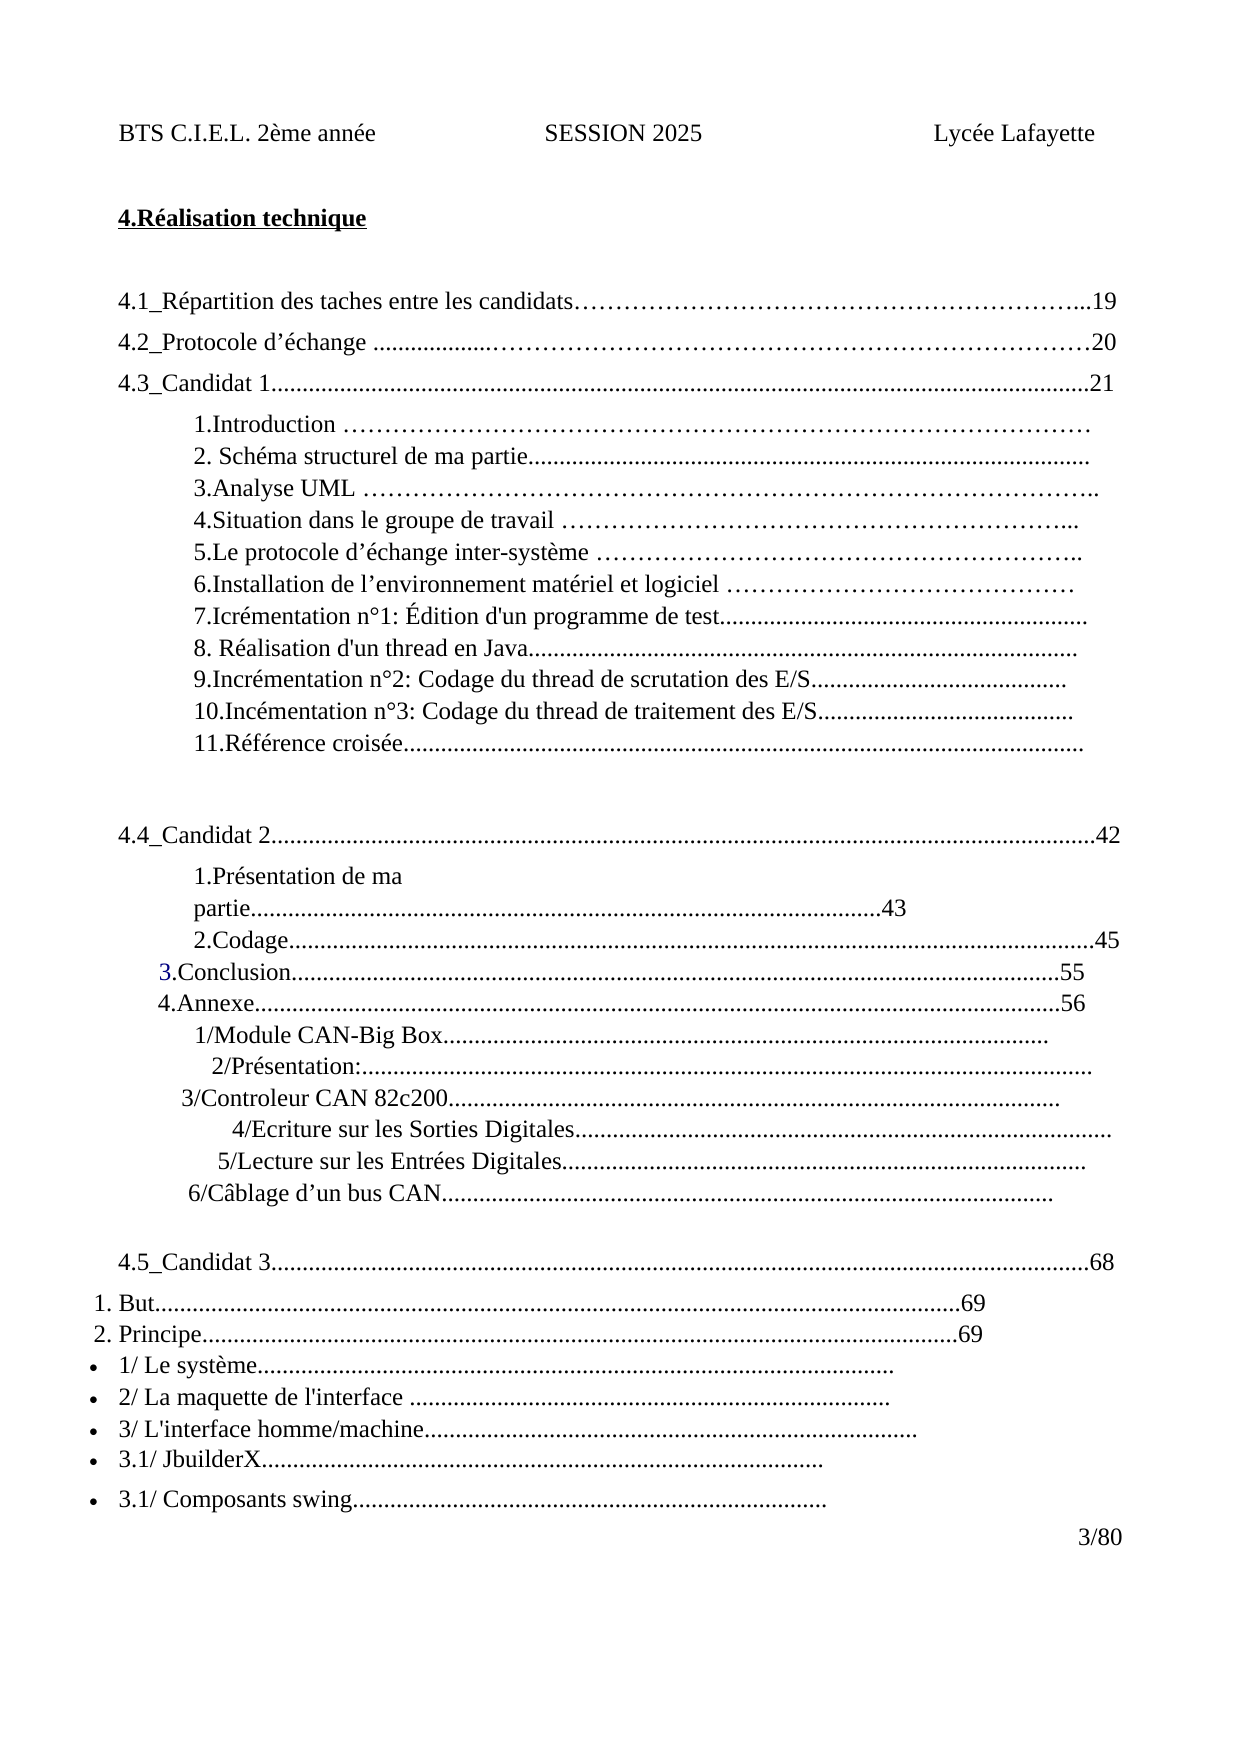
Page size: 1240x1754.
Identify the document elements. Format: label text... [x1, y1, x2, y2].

text 2/Présentation:..................................................................................................................... 3/Controleur CAN 82c200.................................................................................................. [137, 1051, 1105, 1112]
text 3.Conclusion...........................................................................................................................55 4.Annexe.................................................................................................................................56 1/Module CAN-Big Box................................................................................................. [137, 957, 1106, 1048]
text 2.Codage.................................................................................................................................45 [193, 925, 1121, 953]
text 5/Lecture sur les Entrées Digitales.................................................................................... 6/Câblage d’un bus CAN.................................................................................................. [137, 1146, 1105, 1207]
text 2. Schéma structurel de ma partie.......................................................................................... [193, 441, 1121, 470]
list 3/ L'interface homme/machine............................................................................... [89, 1414, 1121, 1442]
text 1.Introduction ……………………………………………………………………………… [193, 409, 1121, 438]
text 4.5_Candidat 3...................................................................................................................................68 [118, 1247, 1121, 1276]
list But.................................................................................................................................69 [93, 1288, 1121, 1317]
text 7.Icrémentation n°1: Édition d'un programme de test........................................................... [193, 601, 1121, 629]
text 4.3_Candidat 1...................................................................................................................................21 [118, 368, 1121, 397]
list 3.1/ JbuilderX.......................................................................................... [89, 1444, 1121, 1473]
text 4.Situation dans le groupe de travail ……………………………………………………... [193, 505, 1121, 534]
text 4.Réalisation technique [118, 203, 1122, 232]
text 8. Réalisation d'un thread en Java........................................................................................ [193, 633, 1121, 661]
text 9.Incrémentation n°2: Codage du thread de scrutation des E/S......................................... [193, 664, 1121, 693]
text 1.Présentation de ma partie.....................................................................................................43 [193, 861, 1121, 922]
text 10.Incémentation n°3: Codage du thread de traitement des E/S......................................... [193, 696, 1121, 725]
list 2/ La maquette de l'interface ............................................................................. [89, 1382, 1121, 1411]
text 4/Ecriture sur les Sorties Digitales...................................................................................... [169, 1114, 1121, 1143]
text 3.Analyse UML …………………………………………………………………………….. [193, 473, 1121, 502]
text 5.Le protocole d’échange inter-système ………………………………………………….. [193, 537, 1121, 566]
text 11.Référence croisée............................................................................................................. [193, 728, 1121, 757]
list 3.1/ Composants swing............................................................................ [89, 1484, 1121, 1513]
text 4.1_Répartition des taches entre les candidats……………………………………………………...19 [118, 286, 1121, 314]
text 4.4_Candidat 2....................................................................................................................................42 [118, 820, 1121, 849]
list 1/ Le système...................................................................................................... [89, 1350, 1121, 1379]
text 4.2_Protocole d’échange ...................………………………………………………………………20 [118, 327, 1121, 356]
list Principe.........................................................................................................................69 [93, 1319, 1121, 1348]
text 6.Installation de l’environnement matériel et logiciel …………………………………… [193, 569, 1121, 598]
